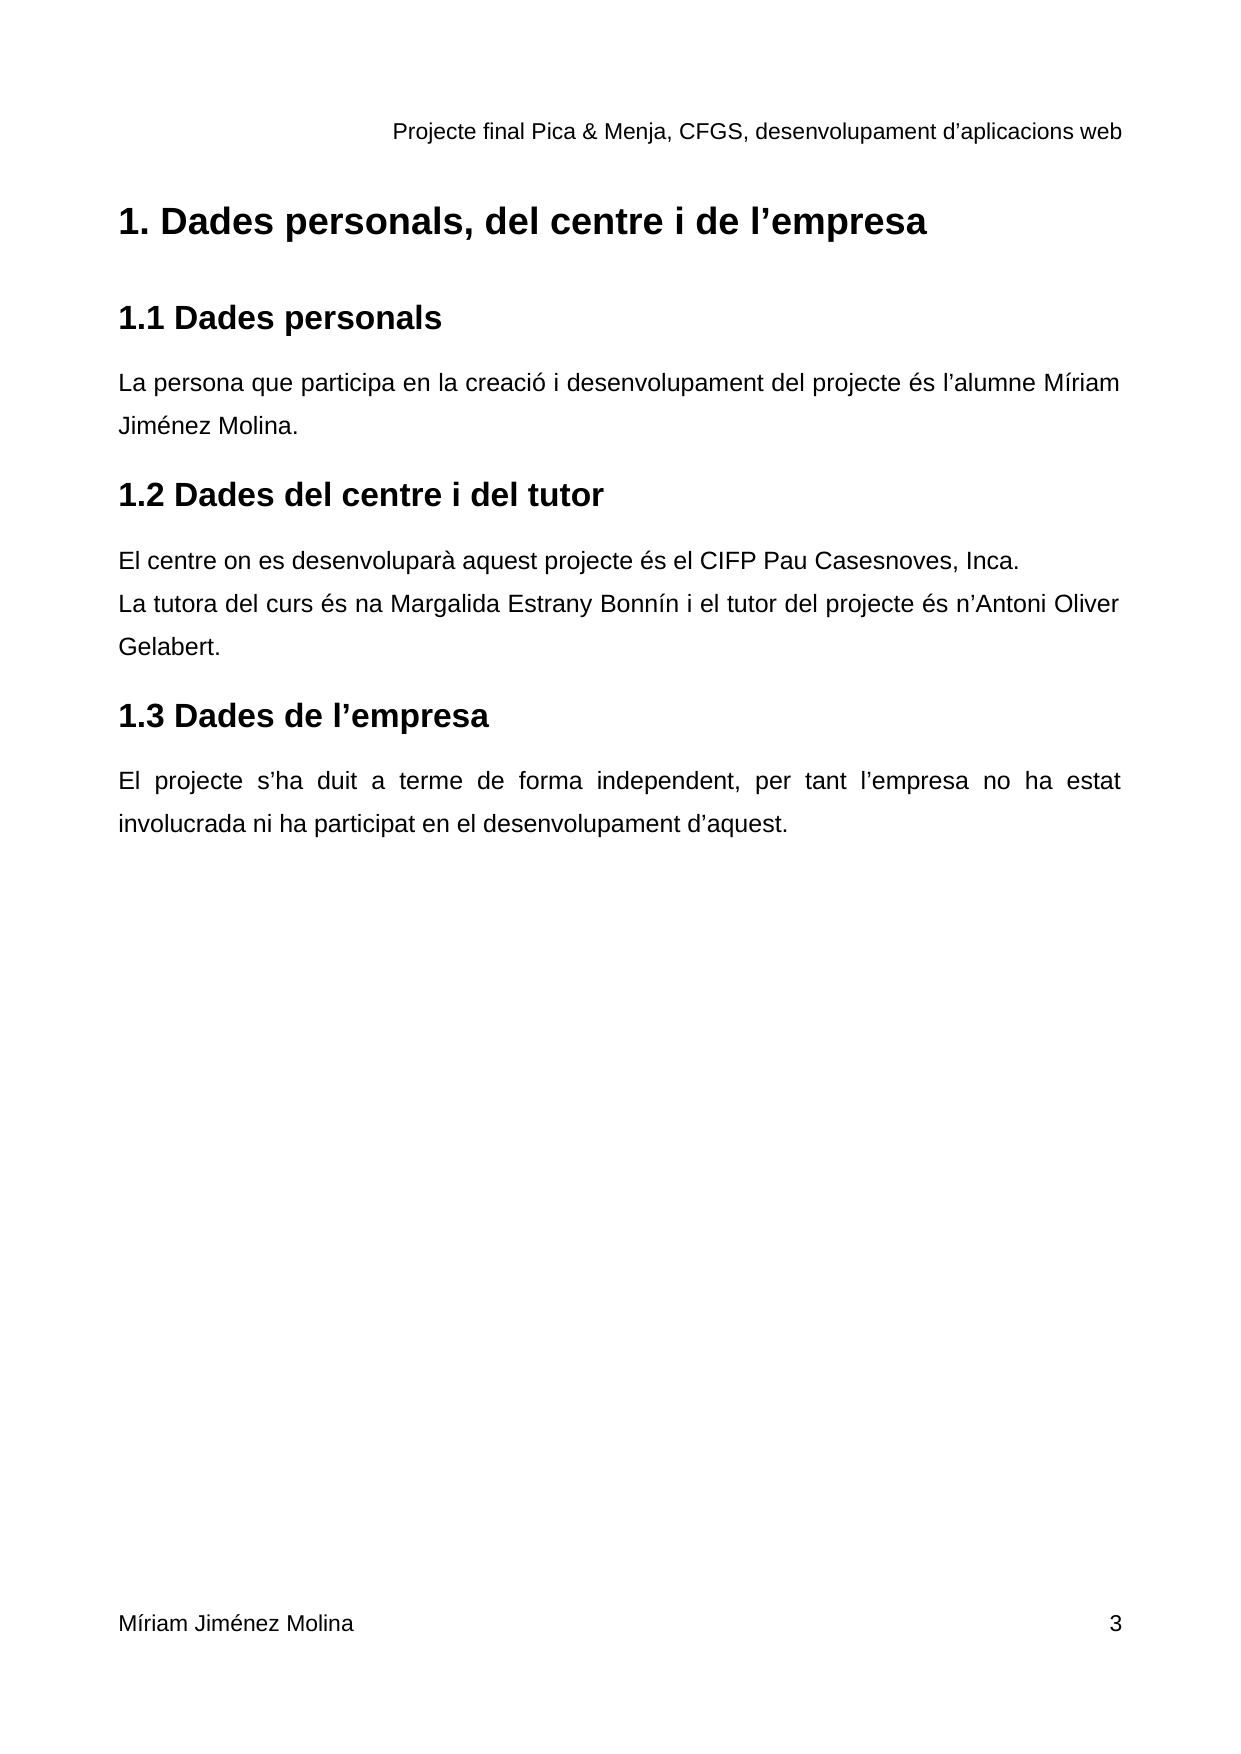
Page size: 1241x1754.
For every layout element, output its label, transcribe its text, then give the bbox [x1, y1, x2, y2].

text La persona que participa en la creació i desenvolupament del projecte és l’alumne Míriam Jiménez Molina. [118, 368, 1122, 440]
subtitle 1.3 Dades de l’empresa [118, 696, 1122, 734]
subtitle 1.1 Dades personals [118, 298, 1122, 336]
text La tutora del curs és na Margalida Estrany Bonnín i el tutor del projecte és n’Antoni Oliver Gelabert. [118, 589, 1122, 661]
text El projecte s’ha duit a terme de forma independent, per tant l’empresa no ha estat involucrada ni ha participat en el desenvolupament d’aquest. [118, 766, 1122, 838]
subtitle 1. Dades personals, del centre i de l’empresa [118, 199, 1122, 243]
subtitle 1.2 Dades del centre i del tutor [118, 475, 1122, 514]
text El centre on es desenvoluparà aquest projecte és el CIFP Pau Casesnoves, Inca. [118, 546, 1122, 574]
